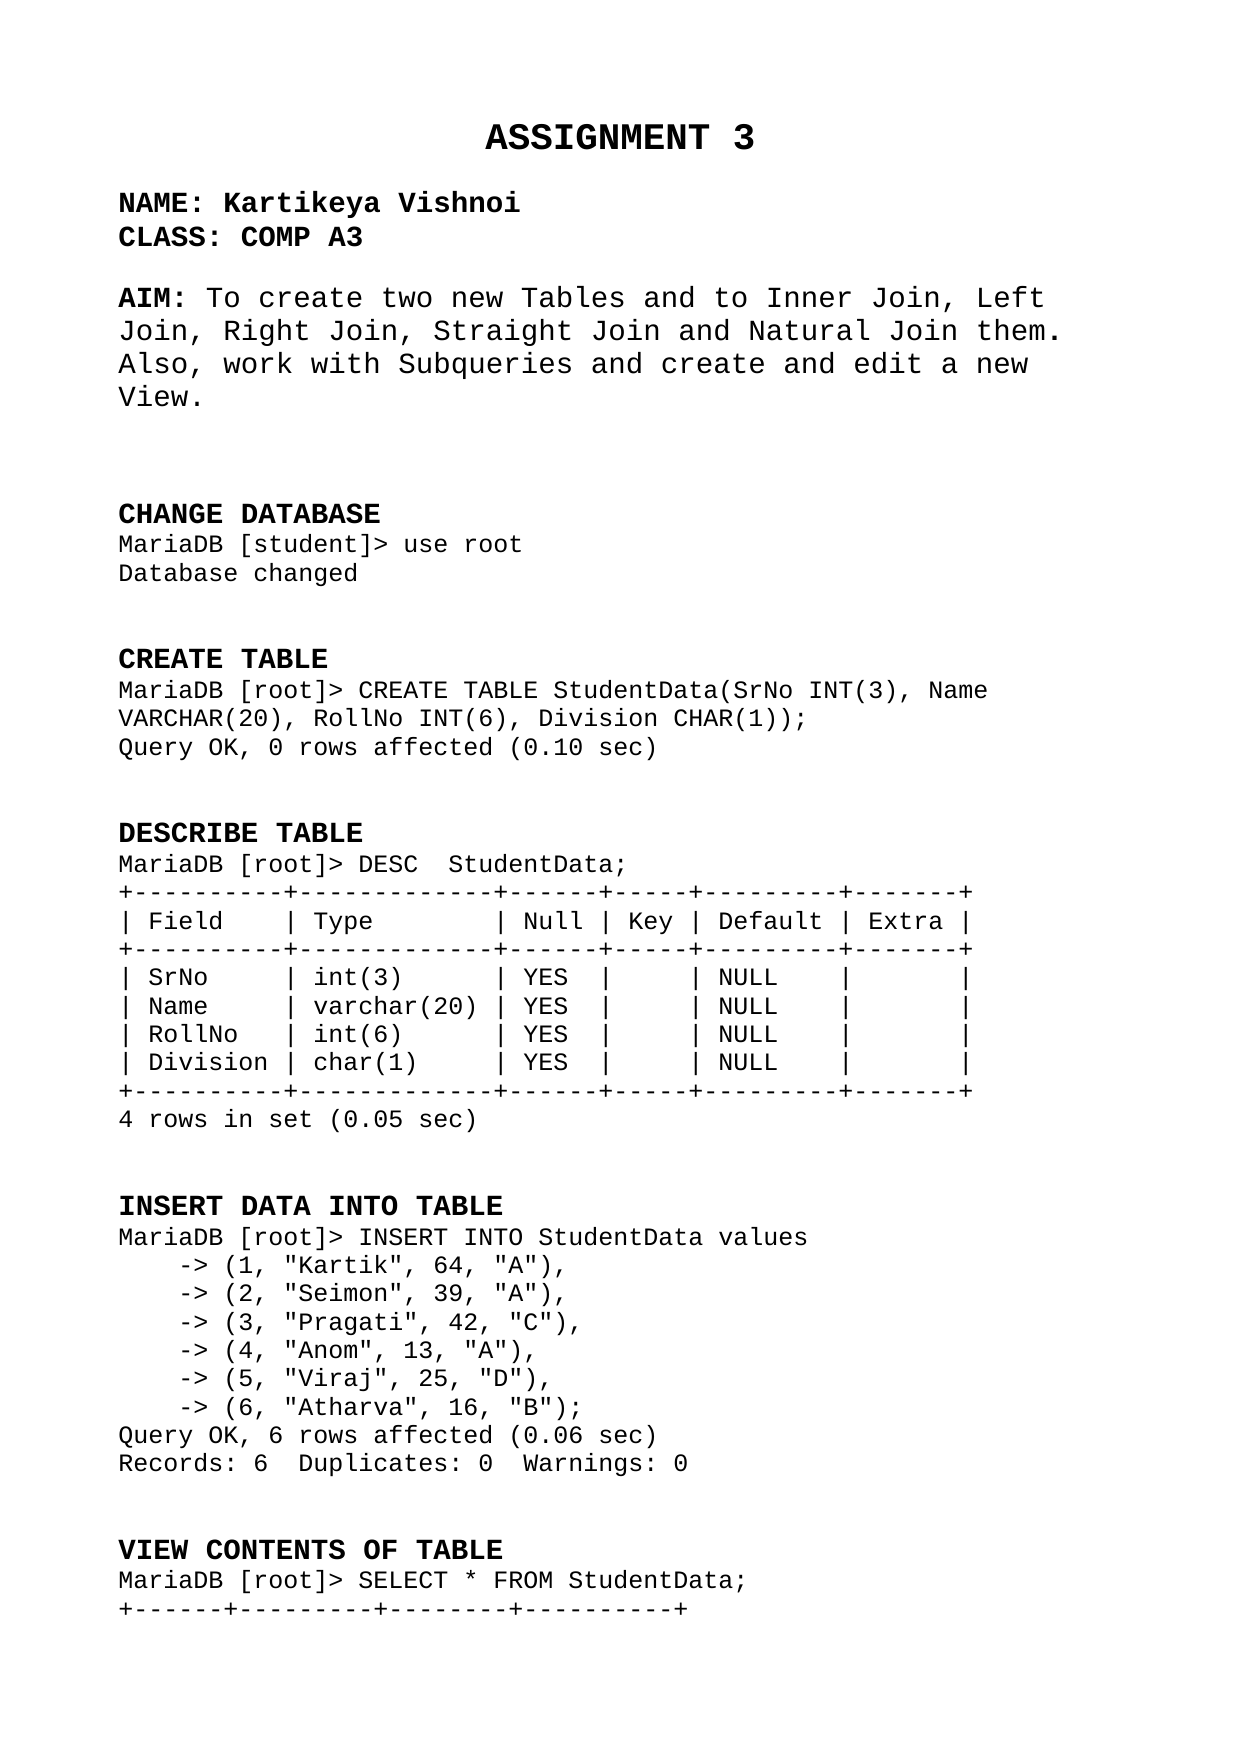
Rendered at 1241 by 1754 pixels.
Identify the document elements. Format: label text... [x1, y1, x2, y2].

text -> (3, "Pragati", 42, "C"), [118, 1309, 1122, 1337]
text ASSIGNMENT 3 [118, 118, 1122, 161]
text MariaDB [root]> CREATE TABLE StudentData(SrNo INT(3), Name VARCHAR(20), RollNo INT(6), Division CHAR(1)); [118, 678, 1122, 734]
text -> (4, "Anom", 13, "A"), [118, 1337, 1122, 1366]
text INSERT DATA INTO TABLE [118, 1191, 1122, 1224]
text -> (2, "Seimon", 39, "A"), [118, 1281, 1122, 1309]
text CLASS: COMP A3 [118, 222, 1122, 255]
text 4 rows in set (0.05 sec) [118, 1107, 1122, 1135]
text MariaDB [root]> INSERT INTO StudentData values [118, 1224, 1122, 1252]
text | Name | varchar(20) | YES | | NULL | | [118, 993, 1122, 1022]
text -> (5, "Viraj", 25, "D"), [118, 1366, 1122, 1394]
text MariaDB [root]> SELECT * FROM StudentData; [118, 1568, 1122, 1596]
text | Division | char(1) | YES | | NULL | | [118, 1050, 1122, 1078]
text +------+---------+--------+----------+ [118, 1596, 1122, 1625]
text Records: 6 Duplicates: 0 Warnings: 0 [118, 1451, 1122, 1479]
text +----------+-------------+------+-----+---------+-------+ [118, 1078, 1122, 1107]
text MariaDB [student]> use root [118, 532, 1122, 560]
text -> (6, "Atharva", 16, "B"); [118, 1394, 1122, 1422]
text CHANGE DATABASE [118, 499, 1122, 532]
text DESCRIBE TABLE [118, 819, 1122, 852]
text Query OK, 0 rows affected (0.10 sec) [118, 734, 1122, 763]
text AIM: To create two new Tables and to Inner Join, Left Join, Right Join, Straight Join and Natural Join them. Also, work with Subqueries and create and edit a new View. [118, 283, 1122, 415]
text | SrNo | int(3) | YES | | NULL | | [118, 965, 1122, 993]
text Query OK, 6 rows affected (0.06 sec) [118, 1422, 1122, 1451]
text NAME: Kartikeya Vishnoi [118, 189, 1122, 222]
text +----------+-------------+------+-----+---------+-------+ [118, 880, 1122, 908]
text CREATE TABLE [118, 644, 1122, 678]
text MariaDB [root]> DESC StudentData; [118, 852, 1122, 880]
text Database changed [118, 560, 1122, 588]
text | RollNo | int(6) | YES | | NULL | | [118, 1022, 1122, 1050]
text VIEW CONTENTS OF TABLE [118, 1535, 1122, 1568]
text | Field | Type | Null | Key | Default | Extra | [118, 908, 1122, 937]
text +----------+-------------+------+-----+---------+-------+ [118, 937, 1122, 965]
text -> (1, "Kartik", 64, "A"), [118, 1252, 1122, 1281]
